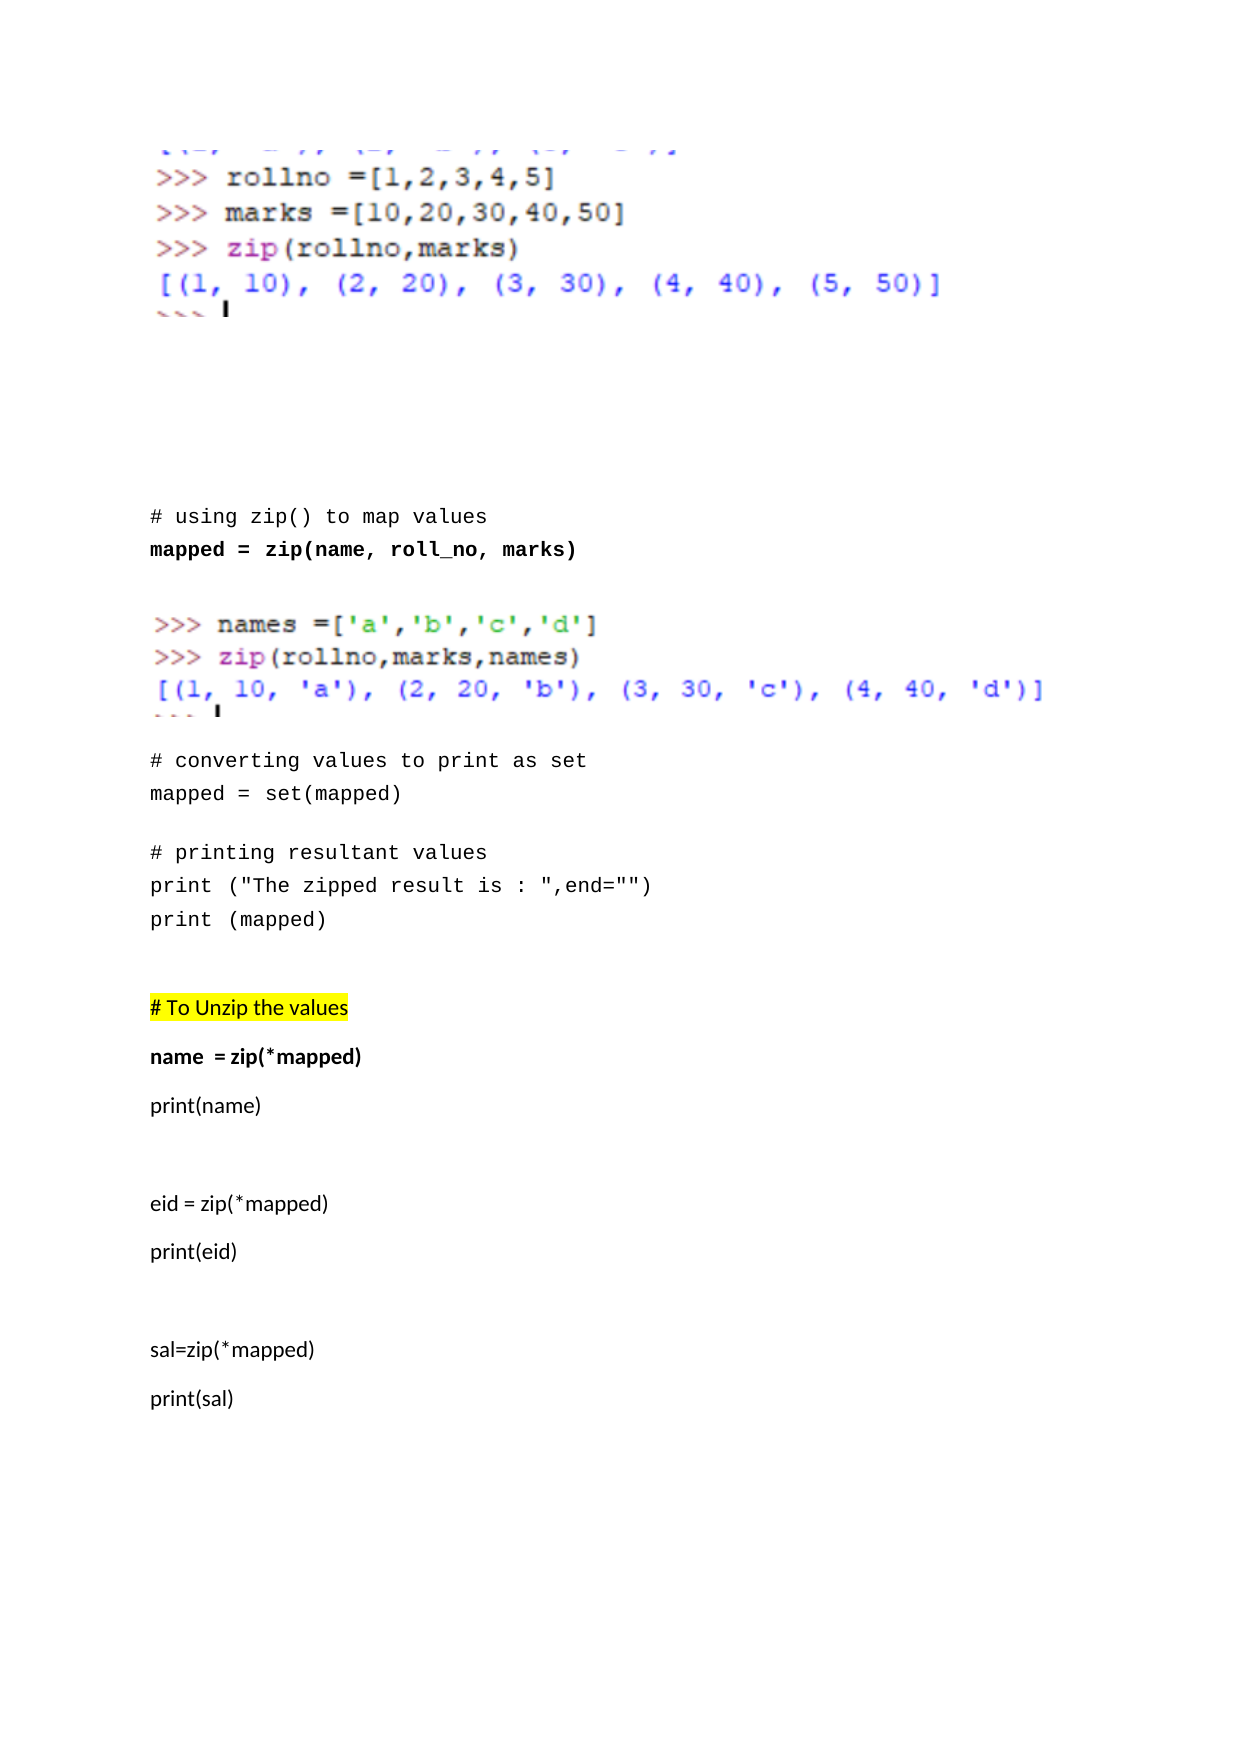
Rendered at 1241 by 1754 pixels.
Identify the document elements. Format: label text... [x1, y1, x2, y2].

text eid = zip(*mapped) [150, 1189, 1090, 1217]
text mapped = set(mapped) [150, 774, 1090, 808]
text print ("The zipped result is : ",end="") [150, 866, 1090, 900]
text print(eid) [150, 1237, 1090, 1266]
text print (mapped) [150, 900, 1090, 934]
text print(name) [150, 1091, 1090, 1119]
text sal=zip(*mapped) [150, 1335, 1090, 1363]
text # converting values to print as set [150, 750, 1090, 774]
text print(sal) [150, 1384, 1090, 1412]
text # To Unzip the values [150, 993, 1090, 1021]
text mapped = zip(name, roll_no, marks) [150, 529, 1090, 563]
text # using zip() to map values [150, 506, 1090, 529]
text # printing resultant values [150, 842, 1090, 866]
text name = zip(*mapped) [150, 1042, 1090, 1070]
